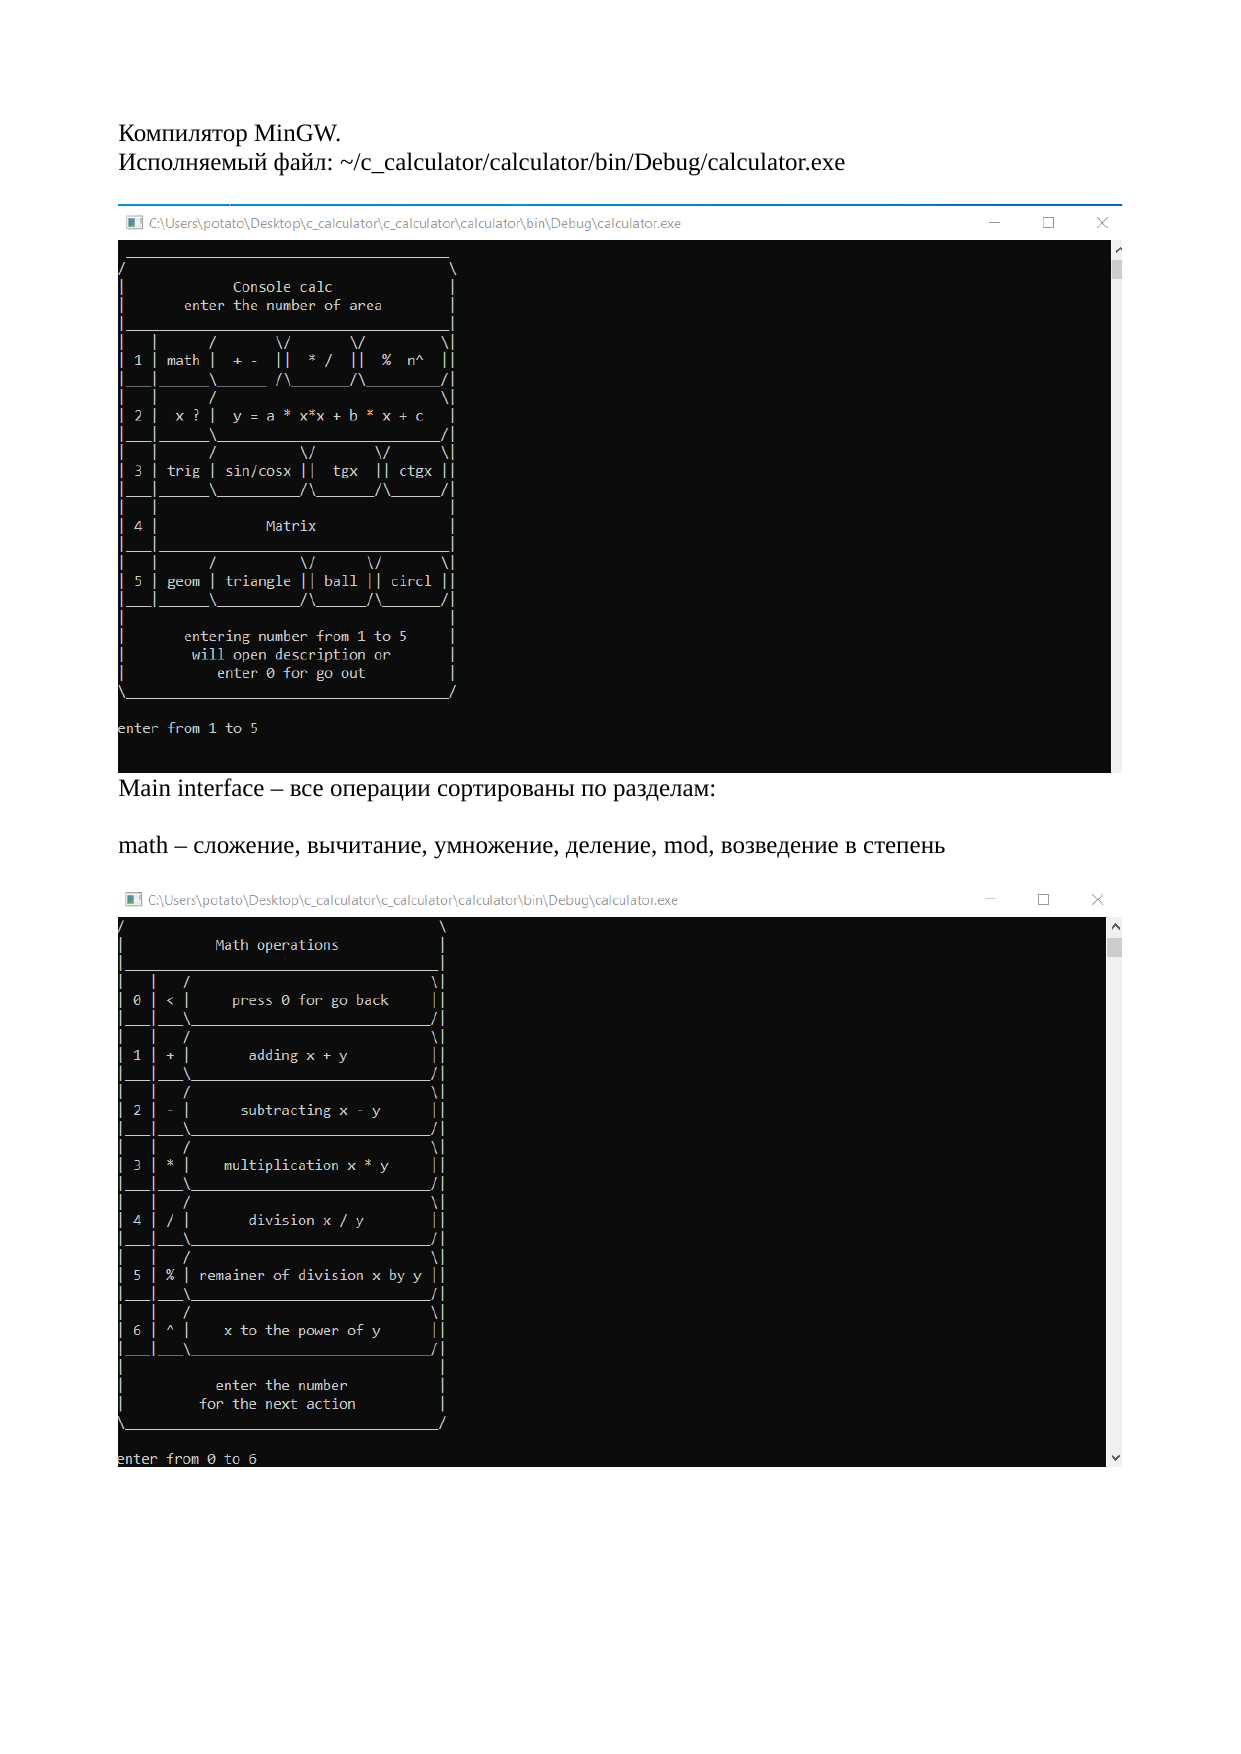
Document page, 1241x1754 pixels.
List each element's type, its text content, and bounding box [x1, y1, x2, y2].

text math – сложение, вычитание, умножение, деление, mod, возведение в степень [118, 830, 1122, 859]
text Исполняемый файл: ~/c_calculator/calculator/bin/Debug/calculator.exe [118, 147, 1122, 176]
picture [118, 204, 1123, 773]
picture [118, 887, 1123, 1467]
text Main interface – все операции сортированы по разделам: [118, 773, 1122, 802]
text Компилятор MinGW. [118, 118, 1122, 147]
